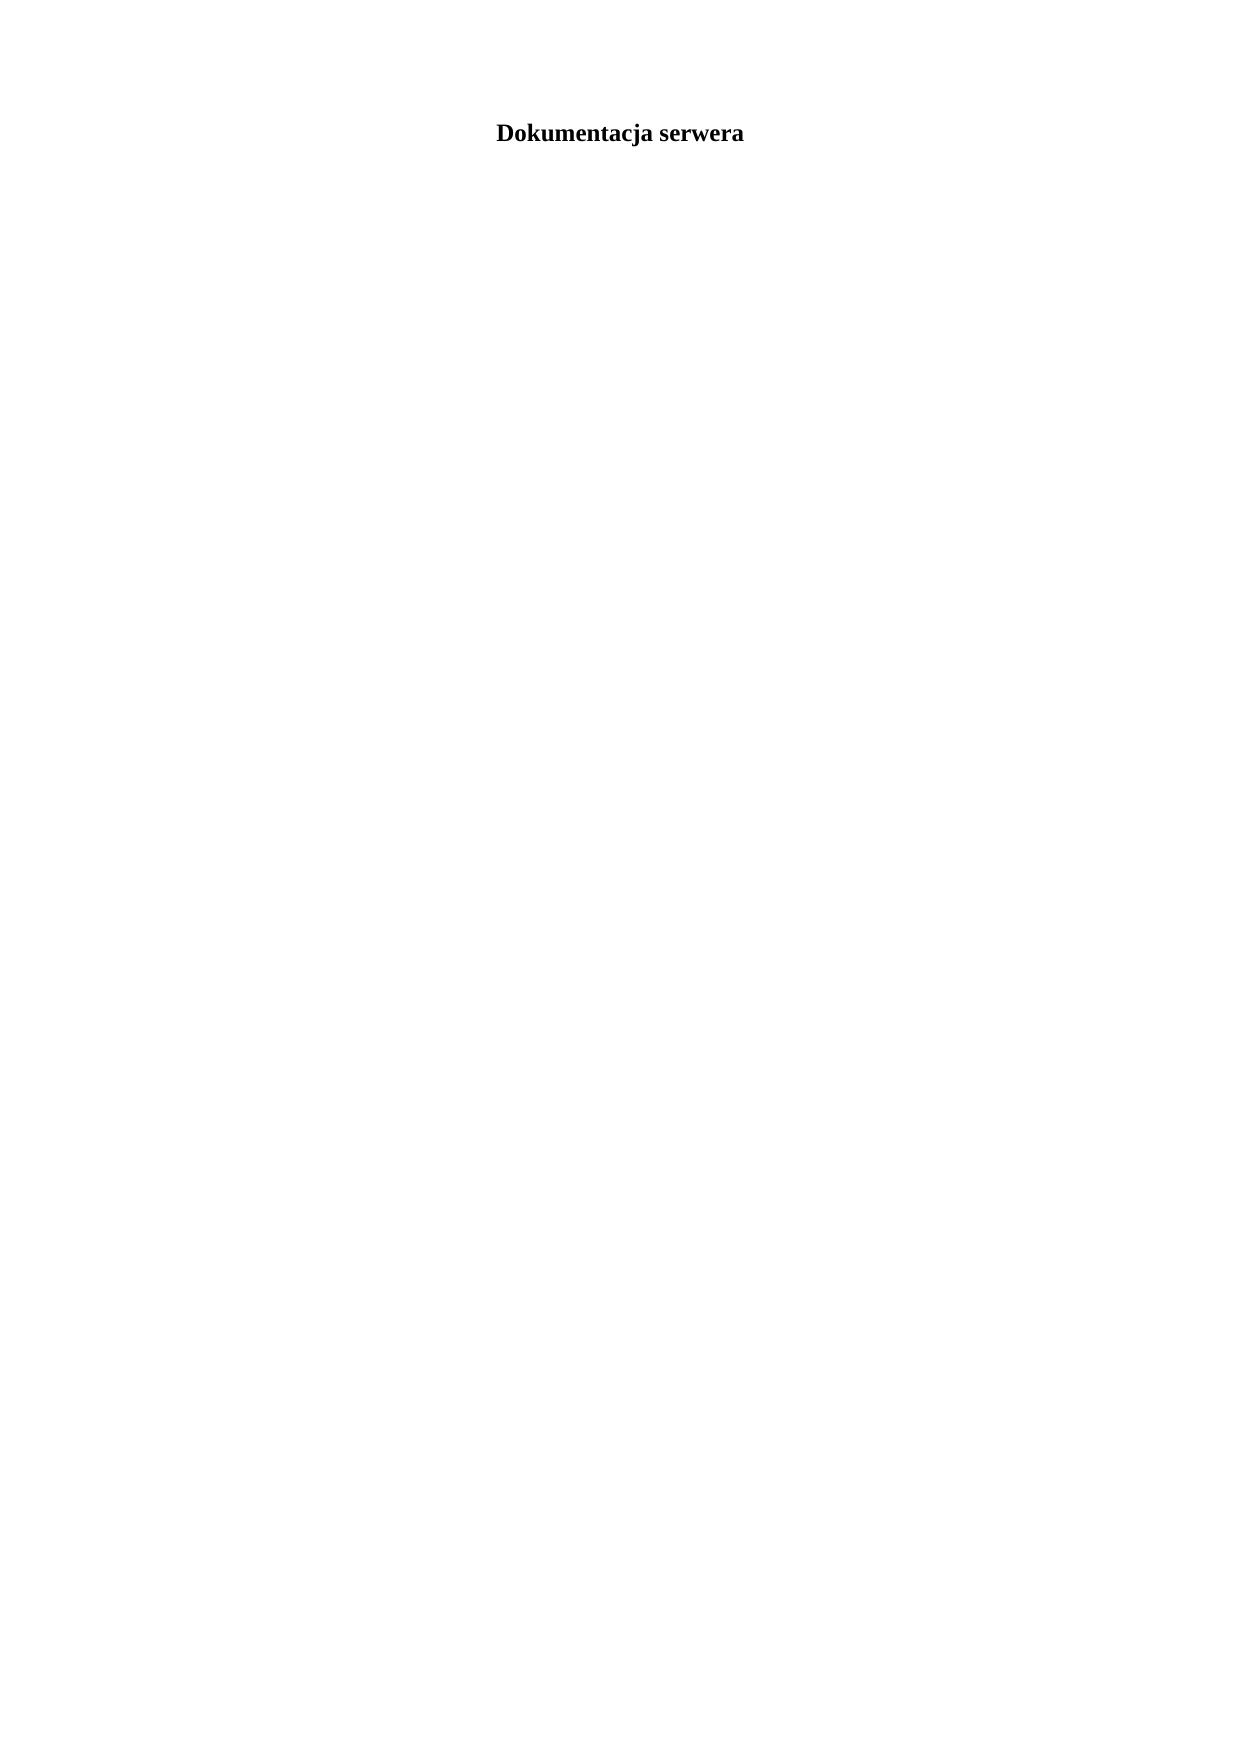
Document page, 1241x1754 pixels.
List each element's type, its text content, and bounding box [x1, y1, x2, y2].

text Dokumentacja serwera [118, 118, 1122, 147]
